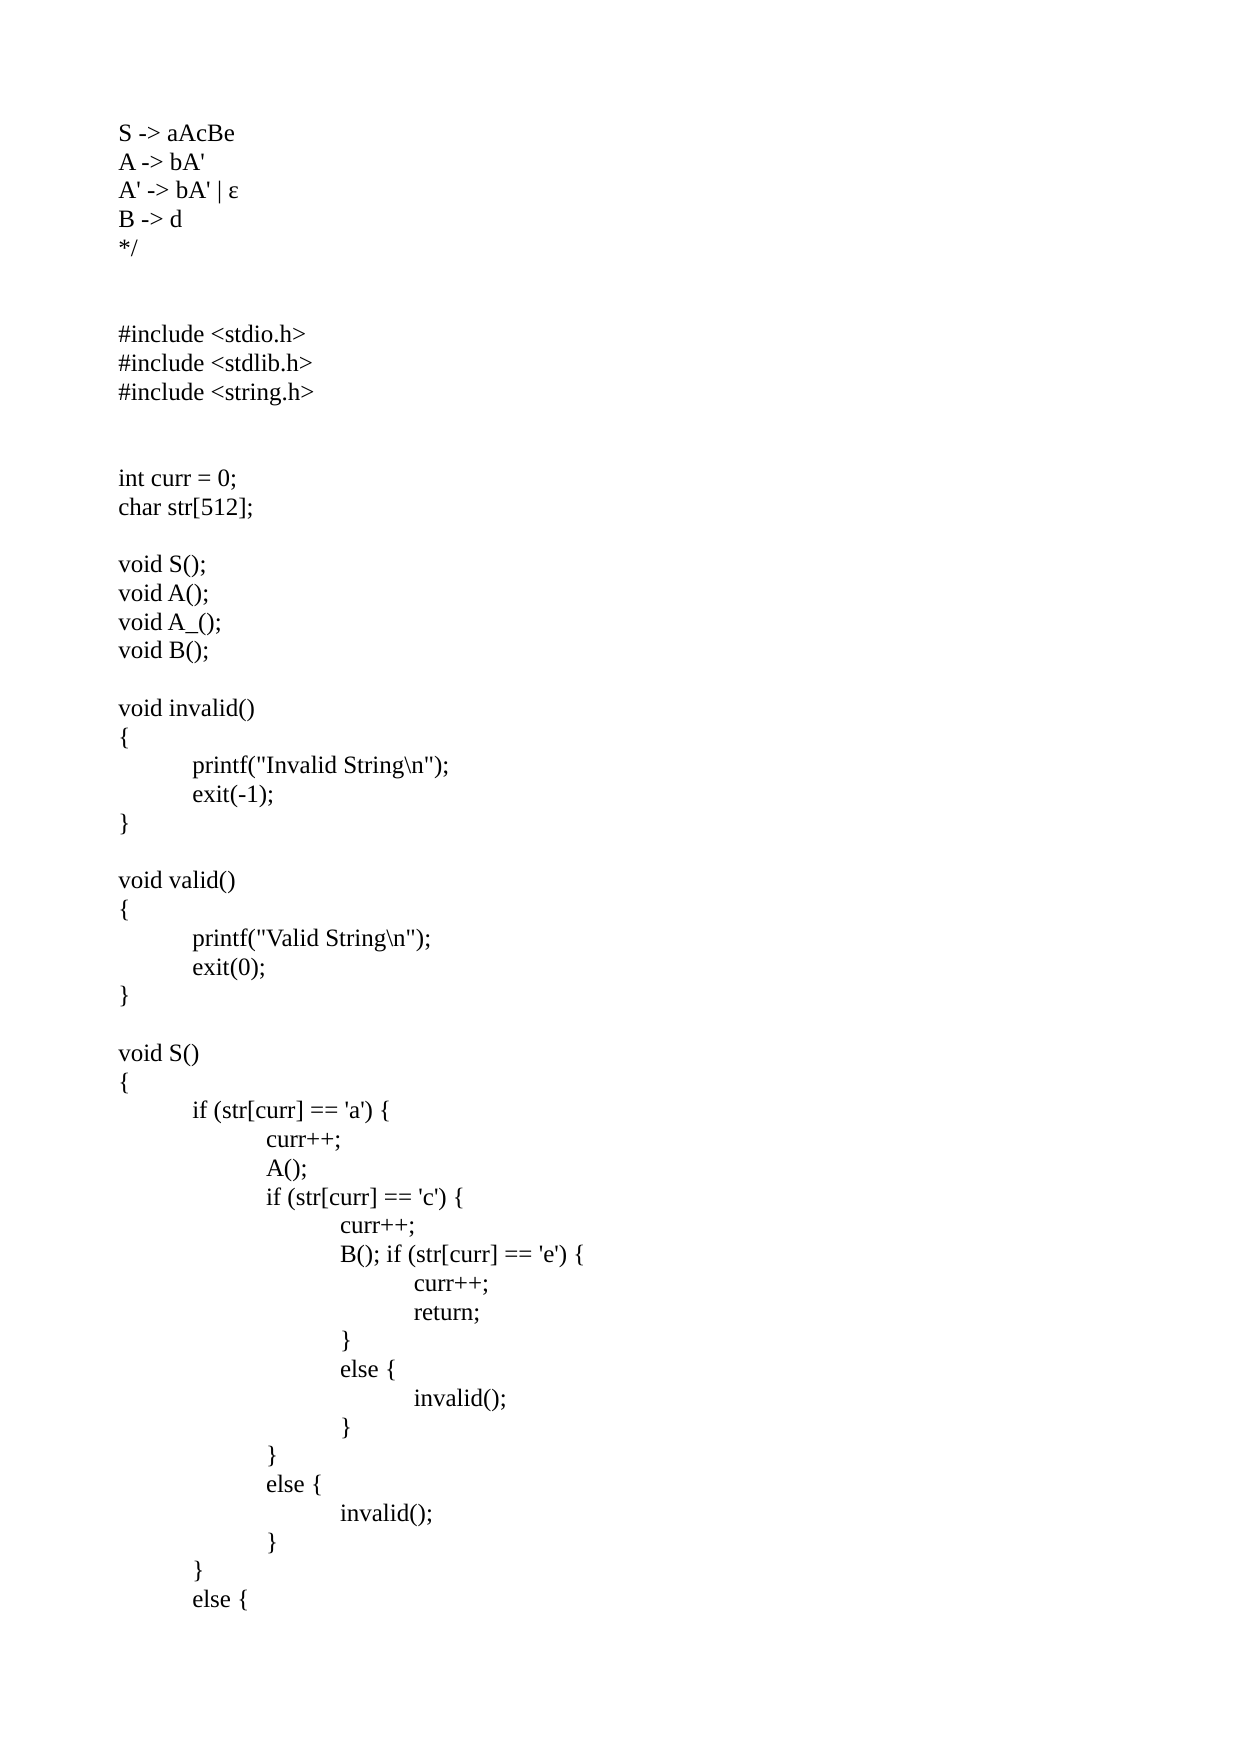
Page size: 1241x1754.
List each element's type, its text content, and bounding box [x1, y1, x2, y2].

text } [118, 981, 1122, 1009]
text { [118, 722, 1122, 751]
text } [118, 808, 1122, 837]
text curr++; [118, 1124, 1122, 1153]
text exit(0); [118, 952, 1122, 981]
text exit(-1); [118, 779, 1122, 808]
text } [118, 1441, 1122, 1469]
text if (str[curr] == 'a') { [118, 1096, 1122, 1124]
text { [118, 1067, 1122, 1096]
text void S(); [118, 549, 1122, 578]
text A(); [118, 1153, 1122, 1182]
text S -> aAcBe [118, 118, 1122, 147]
text if (str[curr] == 'c') { [118, 1182, 1122, 1211]
text printf("Invalid String\n"); [118, 751, 1122, 779]
text void A_(); [118, 607, 1122, 636]
text A -> bA' [118, 147, 1122, 176]
text char str[512]; [118, 492, 1122, 521]
text return; [118, 1297, 1122, 1326]
text else { [118, 1584, 1122, 1613]
text curr++; [118, 1268, 1122, 1297]
text #include <stdlib.h> [118, 348, 1122, 377]
text } [118, 1556, 1122, 1584]
text A' -> bA' | ε [118, 176, 1122, 204]
text void S() [118, 1038, 1122, 1067]
text void invalid() [118, 693, 1122, 722]
text void valid() [118, 866, 1122, 894]
text invalid(); [118, 1498, 1122, 1527]
text void A(); [118, 578, 1122, 607]
text invalid(); [118, 1383, 1122, 1412]
text void B(); [118, 636, 1122, 664]
text } [118, 1527, 1122, 1556]
text } [118, 1412, 1122, 1441]
text { [118, 894, 1122, 923]
text else { [118, 1354, 1122, 1383]
text curr++; [118, 1211, 1122, 1239]
text B -> d [118, 204, 1122, 233]
text printf("Valid String\n"); [118, 923, 1122, 952]
text else { [118, 1469, 1122, 1498]
text #include <stdio.h> [118, 319, 1122, 348]
text int curr = 0; [118, 463, 1122, 492]
text */ [118, 233, 1122, 262]
text B(); if (str[curr] == 'e') { [118, 1239, 1122, 1268]
text } [118, 1326, 1122, 1354]
text #include <string.h> [118, 377, 1122, 406]
